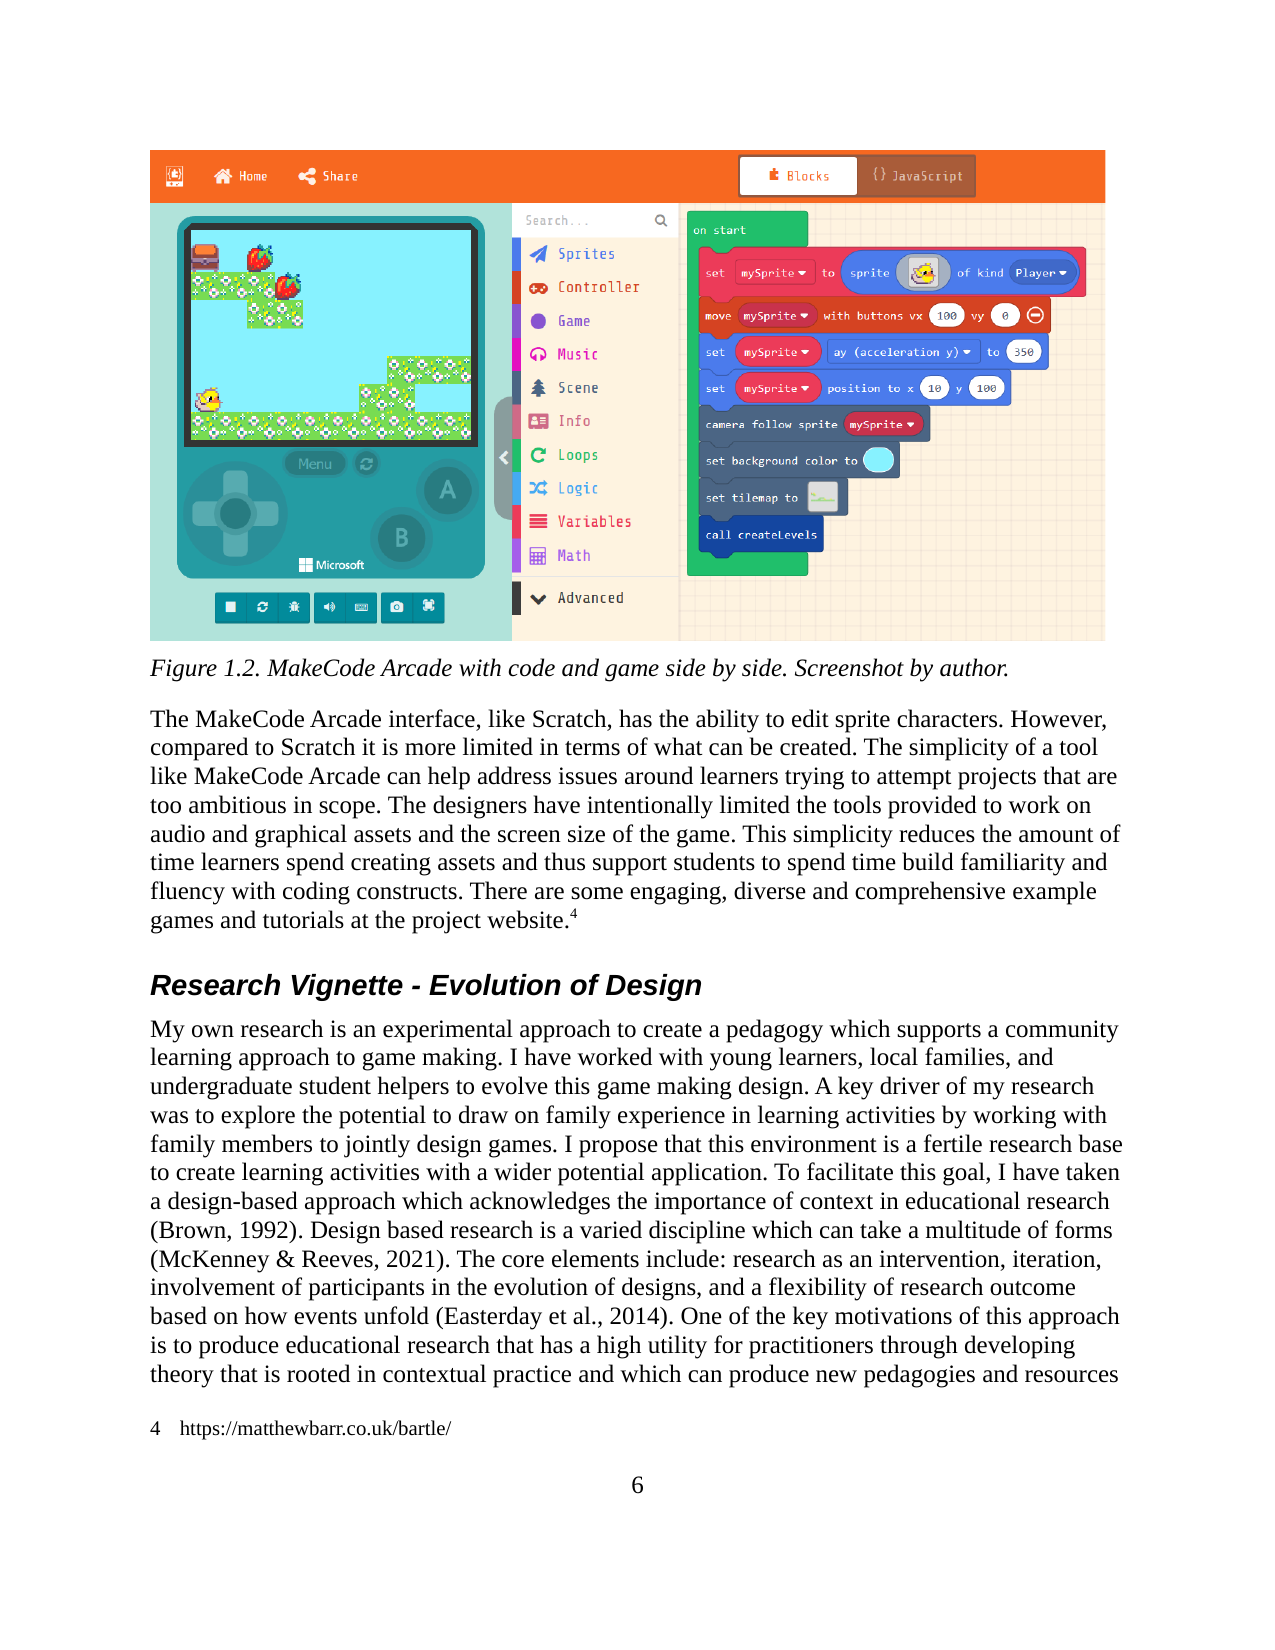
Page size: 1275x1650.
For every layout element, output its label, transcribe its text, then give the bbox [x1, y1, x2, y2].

text https://matthewbarr.co.uk/bartle/ [150, 1416, 1125, 1440]
picture [150, 150, 1106, 641]
text The MakeCode Arcade interface, like Scratch, has the ability to edit sprite characters. However, compared to Scratch it is more limited in terms of what can be created. The simplicity of a tool like MakeCode Arcade can help address issues around learners trying to attempt projects that are too ambitious in scope. The designers have intentionally limited the tools provided to work on audio and graphical assets and the screen size of the game. This simplicity reduces the amount of time learners spend creating assets and thus support students to spend time build familiarity and fluency with coding constructs. There are some engaging, diverse and comprehensive example games and tutorials at the project website. [150, 704, 1125, 934]
text My own research is an experimental approach to create a pedagogy which supports a community learning approach to game making. I have worked with young learners, local families, and undergraduate student helpers to evolve this game making design. A key driver of my research was to explore the potential to draw on family experience in learning activities by working with family members to jointly design games. I propose that this environment is a fertile research base to create learning activities with a wider potential application. To facilitate this goal, I have taken a design-based approach which acknowledges the importance of context in educational research (Brown, 1992). Design based research is a varied discipline which can take a multitude of forms (McKenney & Reeves, 2021). The core elements include: research as an intervention, iteration, involvement of participants in the evolution of designs, and a flexibility of research outcome based on how events unfold (Easterday et al., 2014). One of the key motivations of this approach is to produce educational research that has a high utility for practitioners through developing theory that is rooted in contextual practice and which can produce new pedagogies and resources [150, 1014, 1125, 1387]
subtitle Research Vignette - Evolution of Design [150, 968, 1125, 1001]
text Figure 1.2. MakeCode Arcade with code and game side by side. Screenshot by author. [150, 653, 1125, 682]
